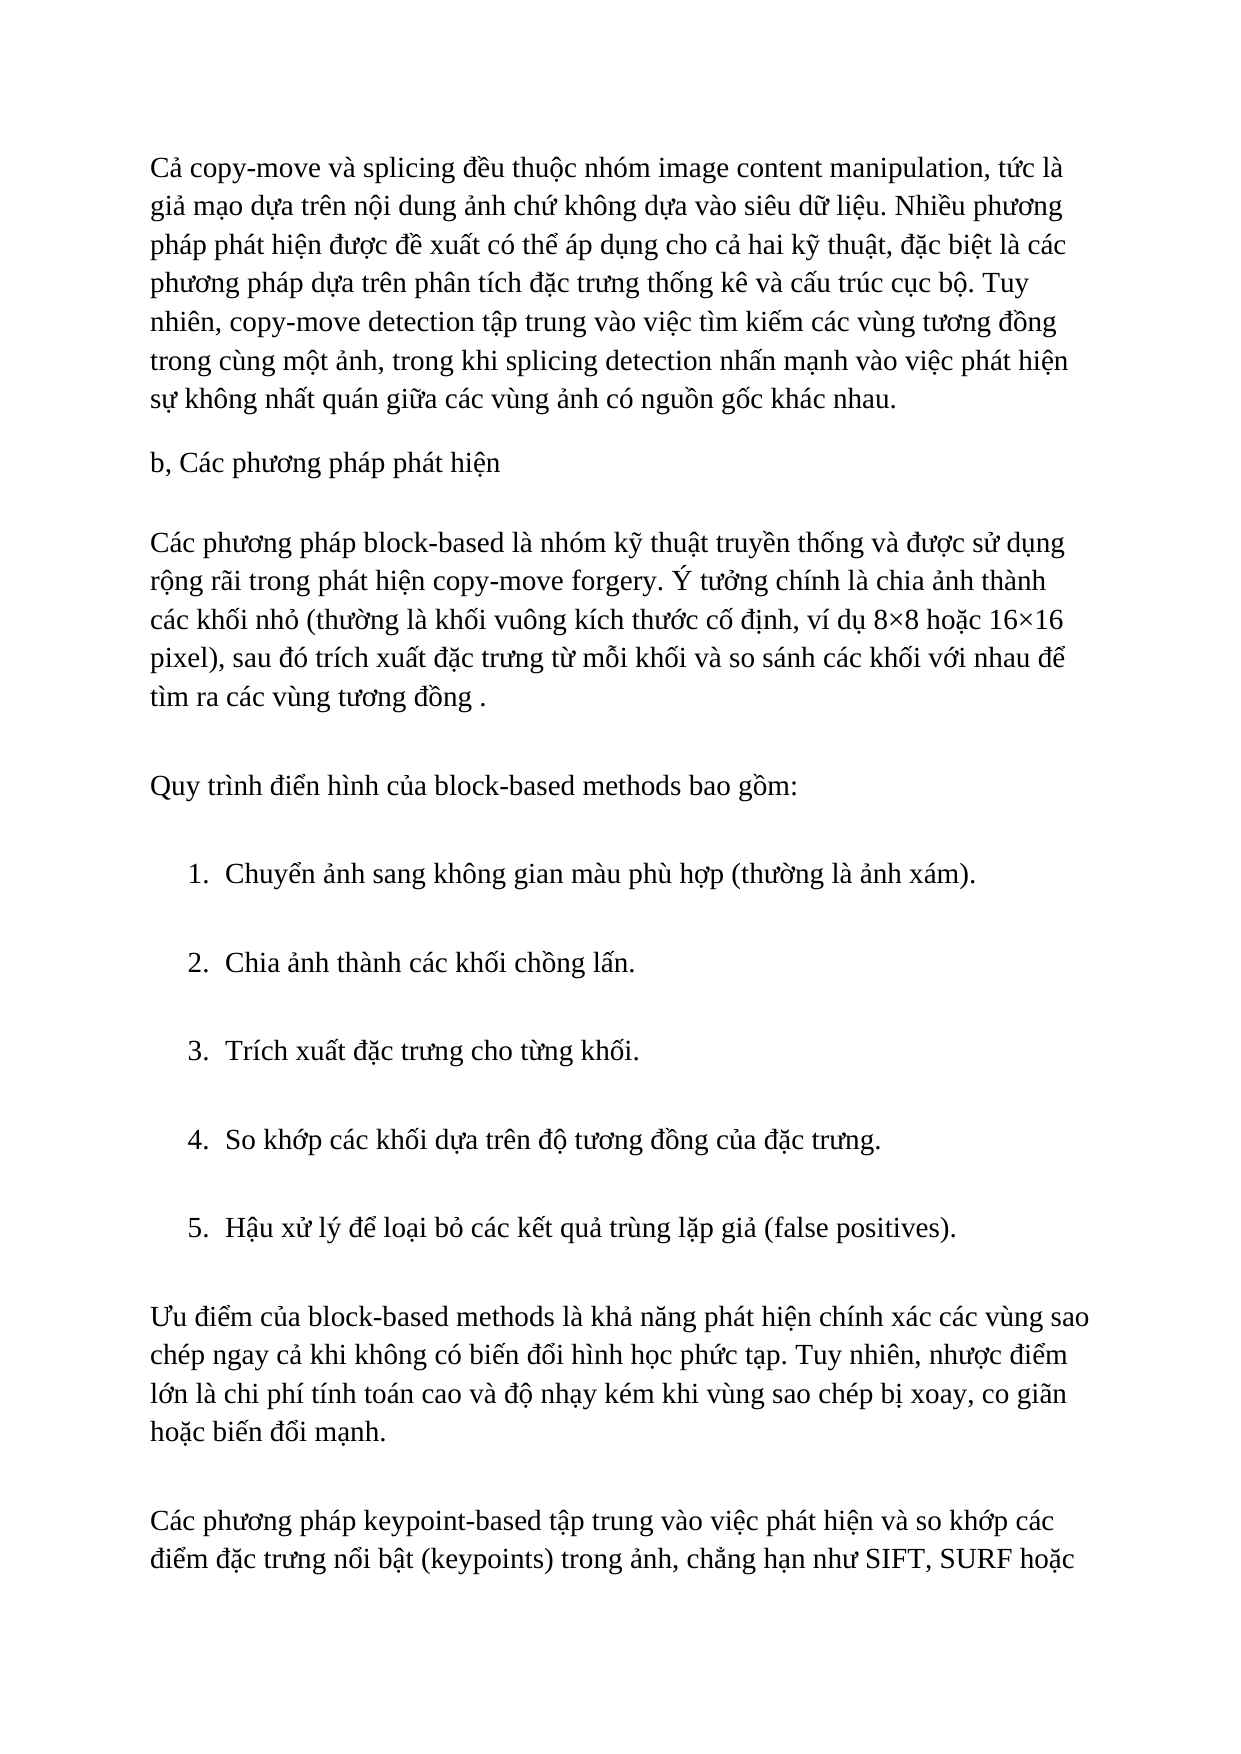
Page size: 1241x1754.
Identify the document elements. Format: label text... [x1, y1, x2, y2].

text Quy trình điển hình của block-based methods bao gồm: [150, 768, 1090, 801]
text Các phương pháp keypoint-based tập trung vào việc phát hiện và so khớp các điểm đặc trưng nổi bật (keypoints) trong ảnh, chẳng hạn như SIFT, SURF hoặc [150, 1503, 1090, 1575]
list Hậu xử lý để loại bỏ các kết quả trùng lặp giả (false positives). [187, 1210, 1090, 1244]
list Chia ảnh thành các khối chồng lấn. [187, 945, 1090, 978]
text Các phương pháp block-based là nhóm kỹ thuật truyền thống và được sử dụng rộng rãi trong phát hiện copy-move forgery. Ý tưởng chính là chia ảnh thành các khối nhỏ (thường là khối vuông kích thước cố định, ví dụ 8×8 hoặc 16×16 pixel), sau đó trích xuất đặc trưng từ mỗi khối và so sánh các khối với nhau để tìm ra các vùng tương đồng . [150, 525, 1090, 713]
list Trích xuất đặc trưng cho từng khối. [187, 1033, 1090, 1067]
text b, Các phương pháp phát hiện [150, 445, 1090, 478]
text Ưu điểm của block-based methods là khả năng phát hiện chính xác các vùng sao chép ngay cả khi không có biến đổi hình học phức tạp. Tuy nhiên, nhược điểm lớn là chi phí tính toán cao và độ nhạy kém khi vùng sao chép bị xoay, co giãn hoặc biến đổi mạnh. [150, 1299, 1090, 1448]
list Chuyển ảnh sang không gian màu phù hợp (thường là ảnh xám). [187, 856, 1090, 890]
list So khớp các khối dựa trên độ tương đồng của đặc trưng. [187, 1122, 1090, 1155]
text Cả copy-move và splicing đều thuộc nhóm image content manipulation, tức là giả mạo dựa trên nội dung ảnh chứ không dựa vào siêu dữ liệu. Nhiều phương pháp phát hiện được đề xuất có thể áp dụng cho cả hai kỹ thuật, đặc biệt là các phương pháp dựa trên phân tích đặc trưng thống kê và cấu trúc cục bộ. Tuy nhiên, copy-move detection tập trung vào việc tìm kiếm các vùng tương đồng trong cùng một ảnh, trong khi splicing detection nhấn mạnh vào việc phát hiện sự không nhất quán giữa các vùng ảnh có nguồn gốc khác nhau. [150, 150, 1090, 415]
